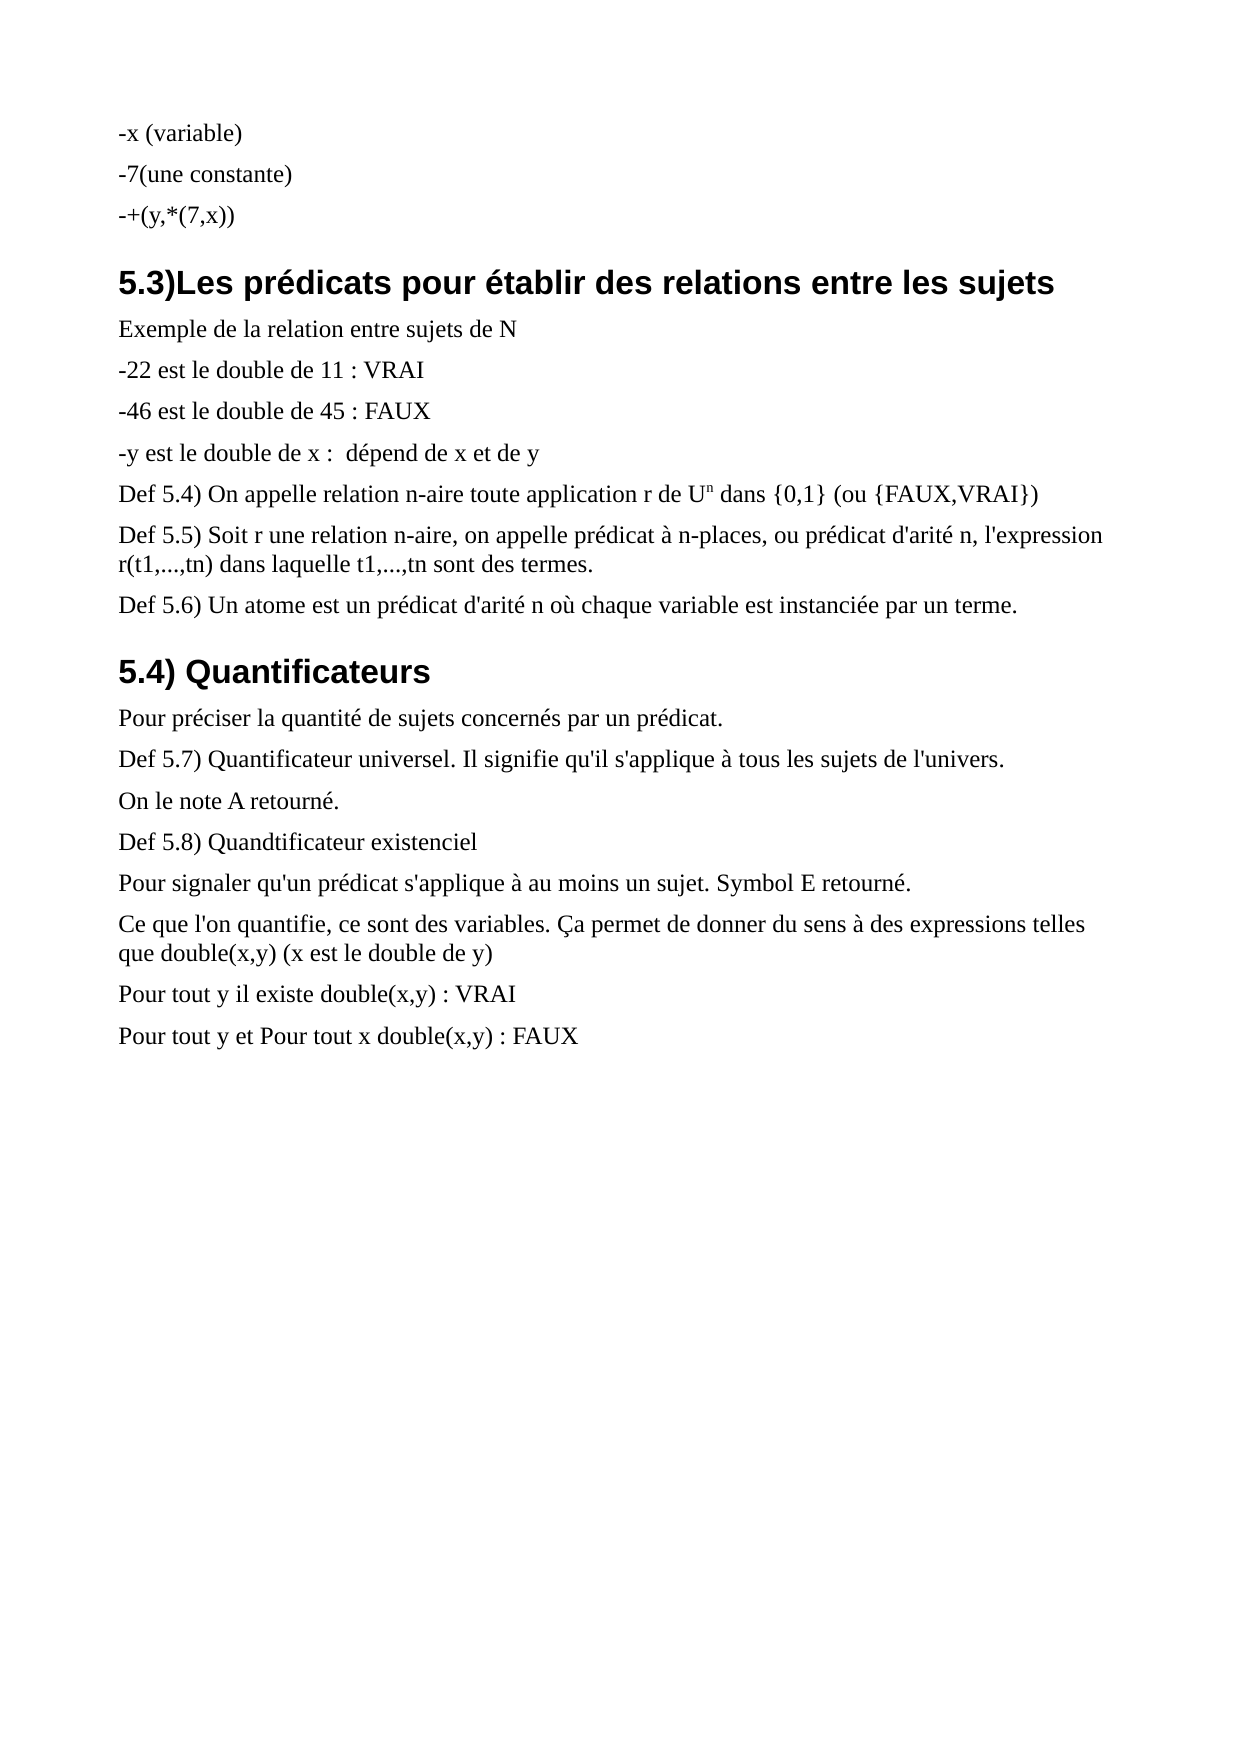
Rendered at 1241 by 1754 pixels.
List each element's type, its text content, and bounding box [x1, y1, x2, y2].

text -y est le double de x : dépend de x et de y [118, 438, 1122, 466]
text Exemple de la relation entre sujets de N [118, 314, 1122, 343]
text Pour tout y et Pour tout x double(x,y) : FAUX [118, 1021, 1122, 1049]
text Ce que l'on quantifie, ce sont des variables. Ça permet de donner du sens à des expressions telles que double(x,y) (x est le double de y) [118, 909, 1122, 967]
text Pour signaler qu'un prédicat s'applique à au moins un sujet. Symbol E retourné. [118, 868, 1122, 897]
text Pour tout y il existe double(x,y) : VRAI [118, 979, 1122, 1008]
text On le note A retourné. [118, 786, 1122, 814]
text -+(y,*(7,x)) [118, 201, 1122, 229]
subtitle 5.4) Quantificateurs [118, 652, 1122, 691]
text -22 est le double de 11 : VRAI [118, 355, 1122, 384]
text -7(une constante) [118, 159, 1122, 188]
text Pour préciser la quantité de sujets concernés par un prédicat. [118, 703, 1122, 732]
text -46 est le double de 45 : FAUX [118, 396, 1122, 425]
text Def 5.7) Quantificateur universel. Il signifie qu'il s'applique à tous les sujets de l'univers. [118, 744, 1122, 773]
text Def 5.4) On appelle relation n-aire toute application r de Un dans {0,1} (ou {FAUX,VRAI}) [118, 479, 1122, 508]
text Def 5.8) Quandtificateur existenciel [118, 827, 1122, 856]
text -x (variable) [118, 118, 1122, 147]
subtitle 5.3)Les prédicats pour établir des relations entre les sujets [118, 263, 1122, 301]
text Def 5.6) Un atome est un prédicat d'arité n où chaque variable est instanciée par un terme. [118, 590, 1122, 619]
text Def 5.5) Soit r une relation n-aire, on appelle prédicat à n-places, ou prédicat d'arité n, l'expression r(t1,...,tn) dans laquelle t1,...,tn sont des termes. [118, 520, 1122, 578]
